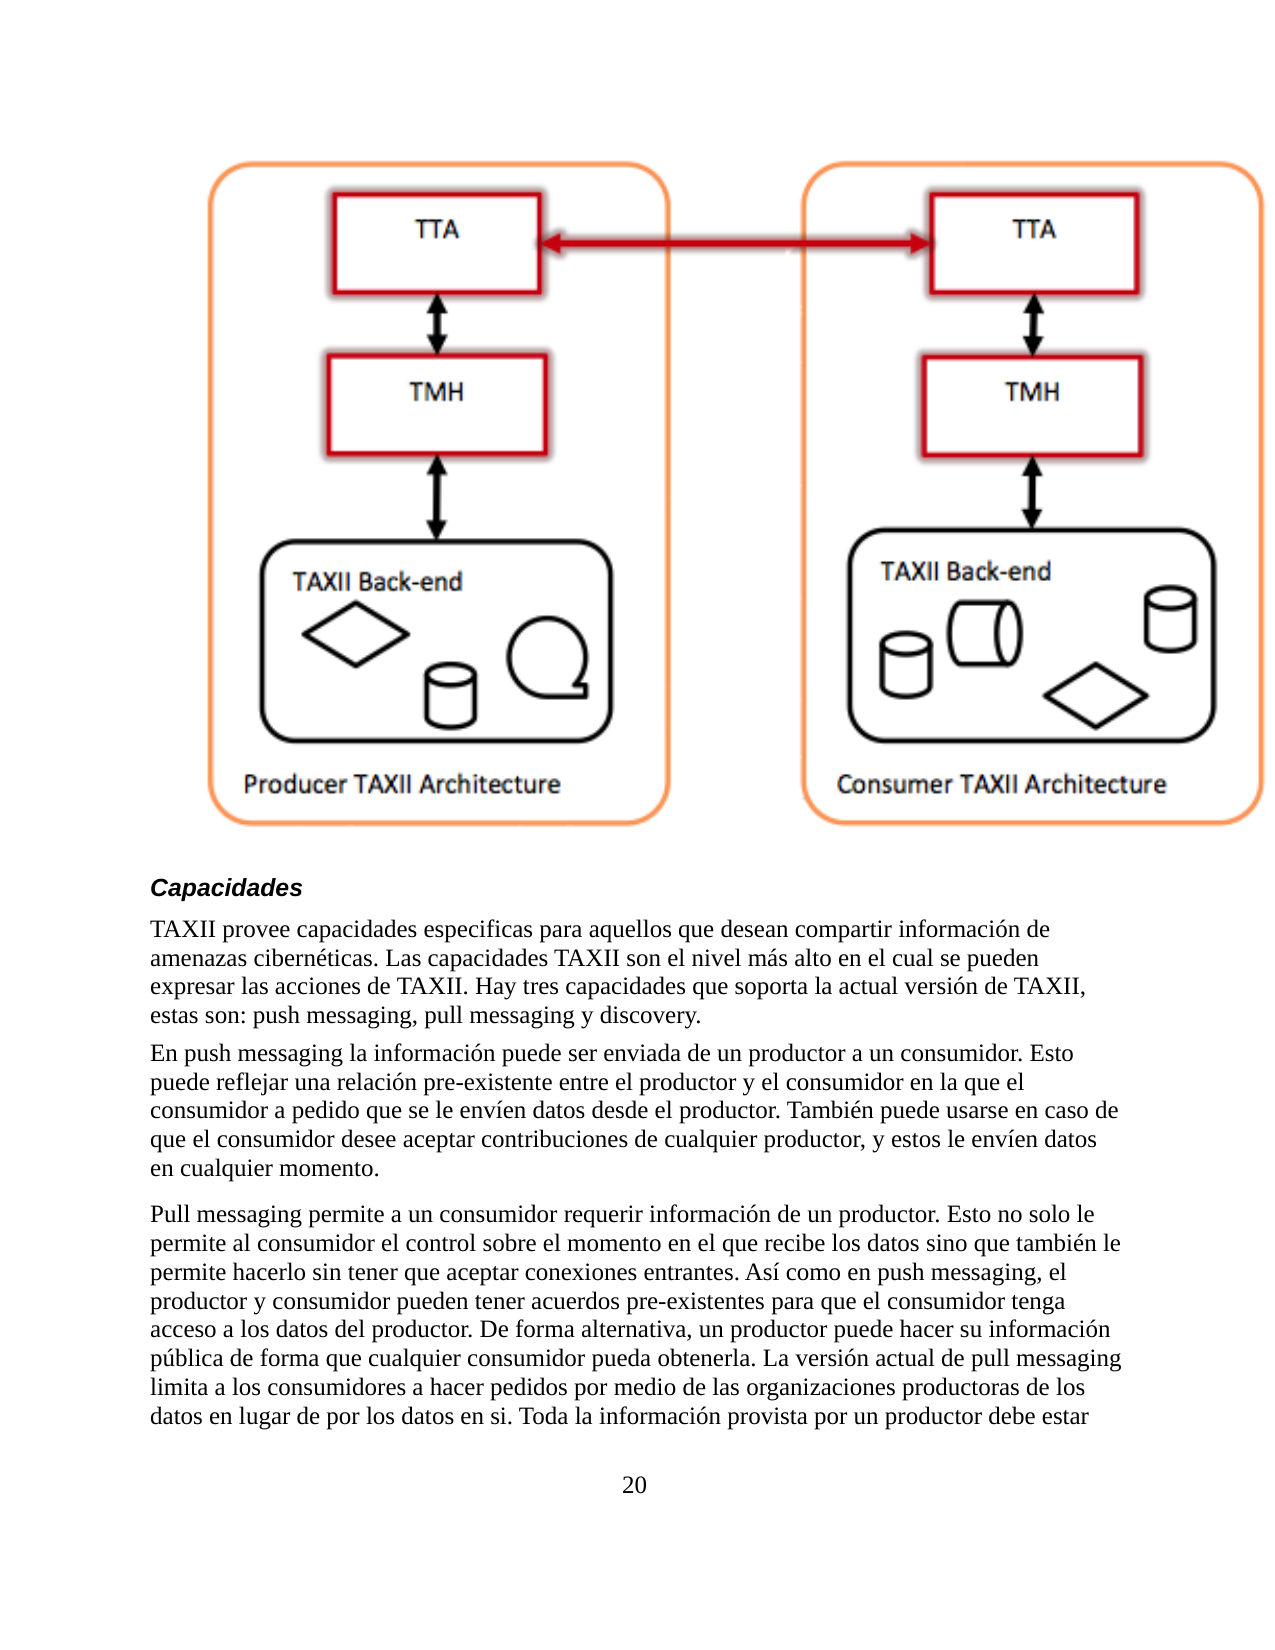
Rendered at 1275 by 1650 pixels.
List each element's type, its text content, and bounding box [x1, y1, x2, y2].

text En push messaging la información puede ser enviada de un productor a un consumidor. Esto puede reflejar una relación pre-existente entre el productor y el consumidor en la que el consumidor a pedido que se le envíen datos desde el productor. También puede usarse en caso de que el consumidor desee aceptar contribuciones de cualquier productor, y estos le envíen datos en cualquier momento. [150, 1038, 1125, 1182]
picture [150, 150, 1275, 848]
subtitle Capacidades [150, 873, 1125, 901]
text Pull messaging permite a un consumidor requerir información de un productor. Esto no solo le permite al consumidor el control sobre el momento en el que recibe los datos sino que también le permite hacerlo sin tener que aceptar conexiones entrantes. Así como en push messaging, el productor y consumidor pueden tener acuerdos pre-existentes para que el consumidor tenga acceso a los datos del productor. De forma alternativa, un productor puede hacer su información pública de forma que cualquier consumidor pueda obtenerla. La versión actual de pull messaging limita a los consumidores a hacer pedidos por medio de las organizaciones productoras de los datos en lugar de por los datos en si. Toda la información provista por un productor debe estar [150, 1199, 1125, 1429]
text TAXII provee capacidades especificas para aquellos que desean compartir información de amenazas cibernéticas. Las capacidades TAXII son el nivel más alto en el cual se pueden expresar las acciones de TAXII. Hay tres capacidades que soporta la actual versión de TAXII, estas son: push messaging, pull messaging y discovery. [150, 914, 1125, 1029]
